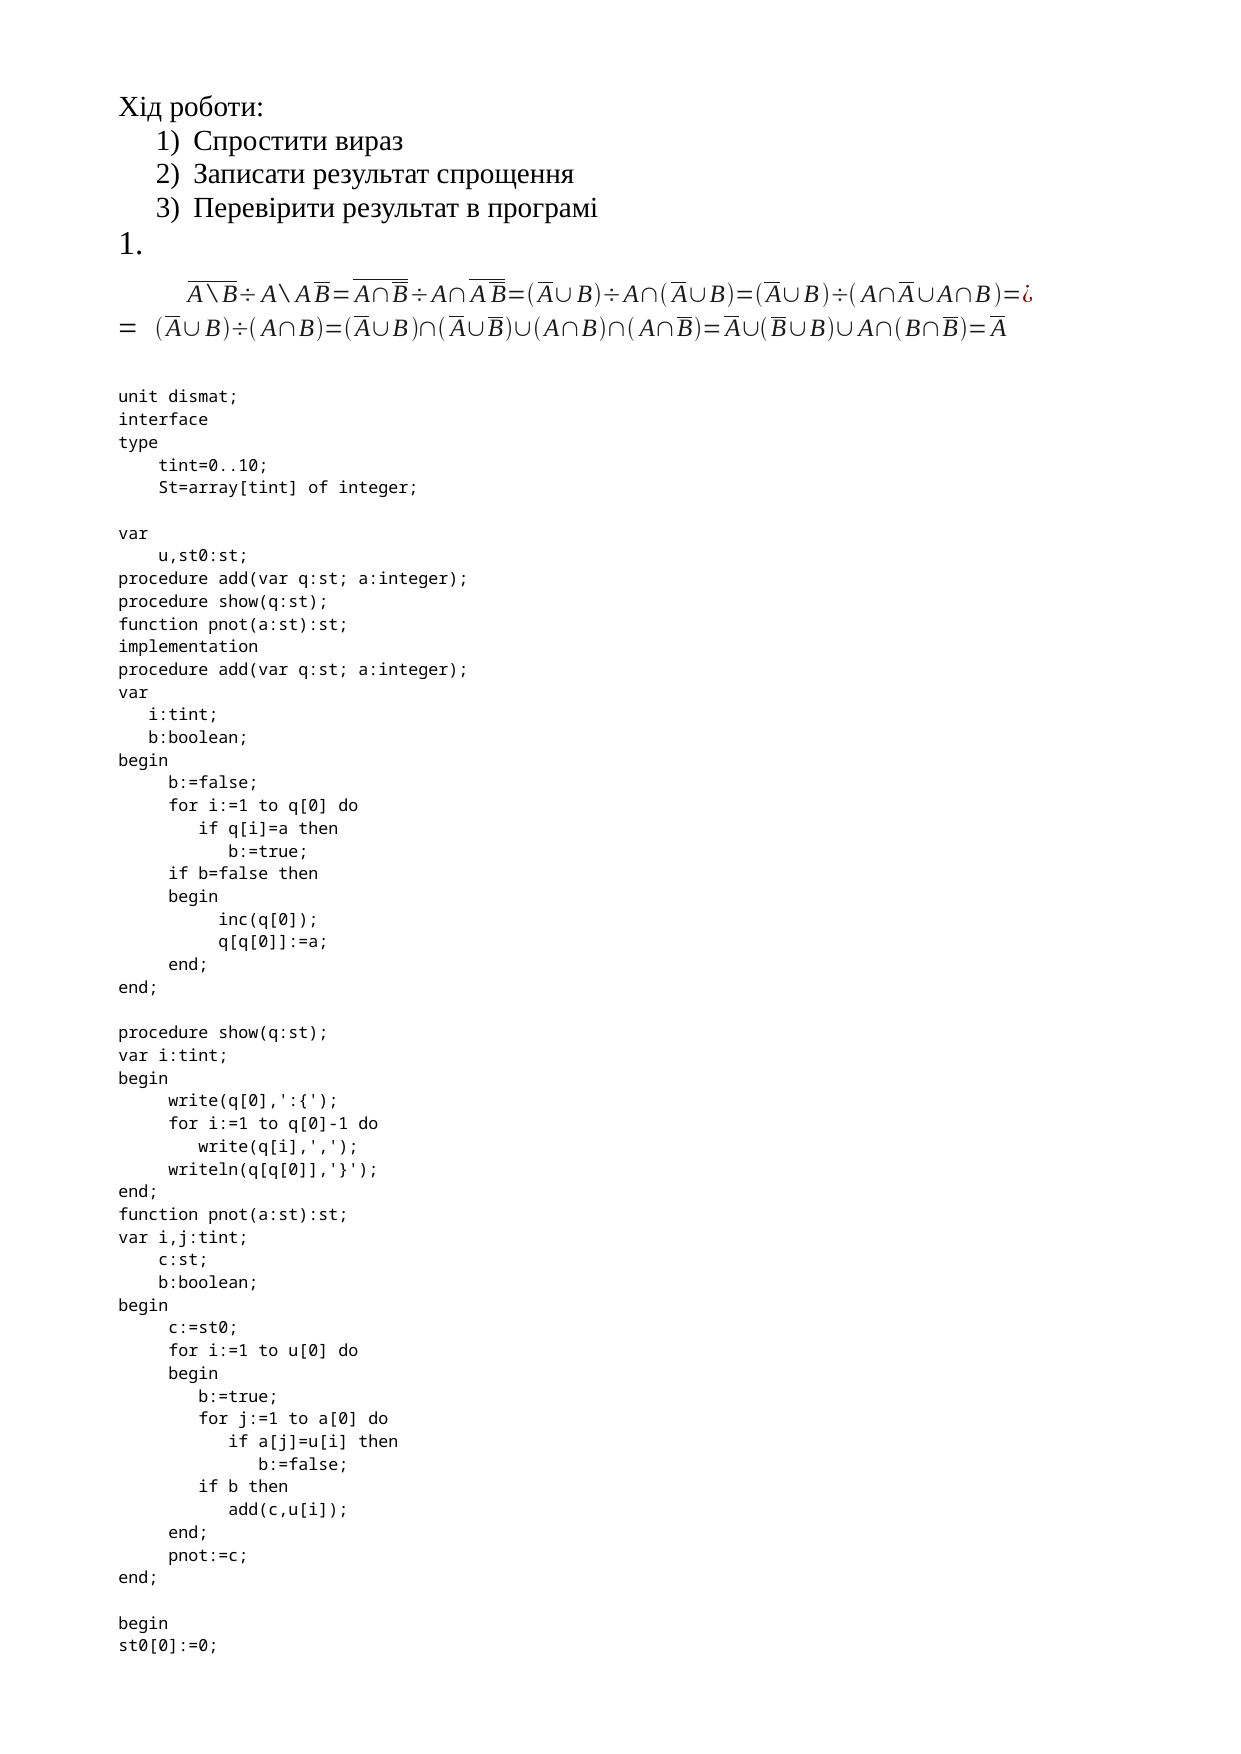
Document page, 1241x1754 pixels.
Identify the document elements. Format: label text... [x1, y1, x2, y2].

text procedure show(q:st); [118, 589, 1122, 612]
text if q[i]=a then [118, 816, 1122, 839]
text b:=true; [118, 1384, 1122, 1407]
list Перевірити результат в програмі [156, 190, 1122, 223]
text begin [118, 1293, 1122, 1316]
text end; [118, 1566, 1122, 1588]
text implementation [118, 635, 1122, 657]
text for i:=1 to q[0] do [118, 794, 1122, 816]
text b:boolean; [118, 1271, 1122, 1293]
text begin [118, 1611, 1122, 1634]
text i:tint; [118, 703, 1122, 726]
text St=array[tint] of integer; [118, 476, 1122, 498]
text type [118, 430, 1122, 453]
text for j:=1 to a[0] do [118, 1407, 1122, 1429]
text if a[j]=u[i] then [118, 1429, 1122, 1452]
text write(q[0],':{'); [118, 1089, 1122, 1112]
text end; [118, 1180, 1122, 1202]
text inc(q[0]); [118, 907, 1122, 930]
text tint=0..10; [118, 453, 1122, 476]
text end; [118, 953, 1122, 975]
text if b then [118, 1475, 1122, 1498]
text Хід роботи: [118, 89, 1122, 123]
text var i,j:tint; [118, 1225, 1122, 1248]
text add(c,u[i]); [118, 1498, 1122, 1520]
text var i:tint; [118, 1043, 1122, 1066]
text 1. [118, 223, 1122, 308]
text pnot:=c; [118, 1543, 1122, 1566]
text procedure show(q:st); [118, 1021, 1122, 1043]
text function pnot(a:st):st; [118, 1202, 1122, 1225]
text b:=false; [118, 771, 1122, 794]
text b:=false; [118, 1452, 1122, 1475]
text var [118, 680, 1122, 703]
text q[q[0]]:=a; [118, 930, 1122, 953]
text end; [118, 1520, 1122, 1543]
text for i:=1 to q[0]-1 do [118, 1112, 1122, 1134]
text function pnot(a:st):st; [118, 612, 1122, 635]
text writeln(q[q[0]],'}'); [118, 1157, 1122, 1180]
list Записати результат спрощення [156, 156, 1122, 190]
text b:boolean; [118, 726, 1122, 748]
text begin [118, 1361, 1122, 1384]
text begin [118, 748, 1122, 771]
text end; [118, 975, 1122, 998]
text c:=st0; [118, 1316, 1122, 1339]
text write(q[i],','); [118, 1134, 1122, 1157]
text unit dismat; [118, 385, 1122, 408]
text procedure add(var q:st; a:integer); [118, 567, 1122, 589]
text for i:=1 to u[0] do [118, 1339, 1122, 1361]
text = [118, 308, 1122, 347]
text begin [118, 884, 1122, 907]
text interface [118, 408, 1122, 430]
list Спростити вираз [156, 123, 1122, 156]
text var [118, 521, 1122, 544]
text u,st0:st; [118, 544, 1122, 567]
text procedure add(var q:st; a:integer); [118, 657, 1122, 680]
text if b=false then [118, 862, 1122, 884]
text b:=true; [118, 839, 1122, 862]
text begin [118, 1066, 1122, 1089]
text c:st; [118, 1248, 1122, 1271]
text st0[0]:=0; [118, 1634, 1122, 1657]
